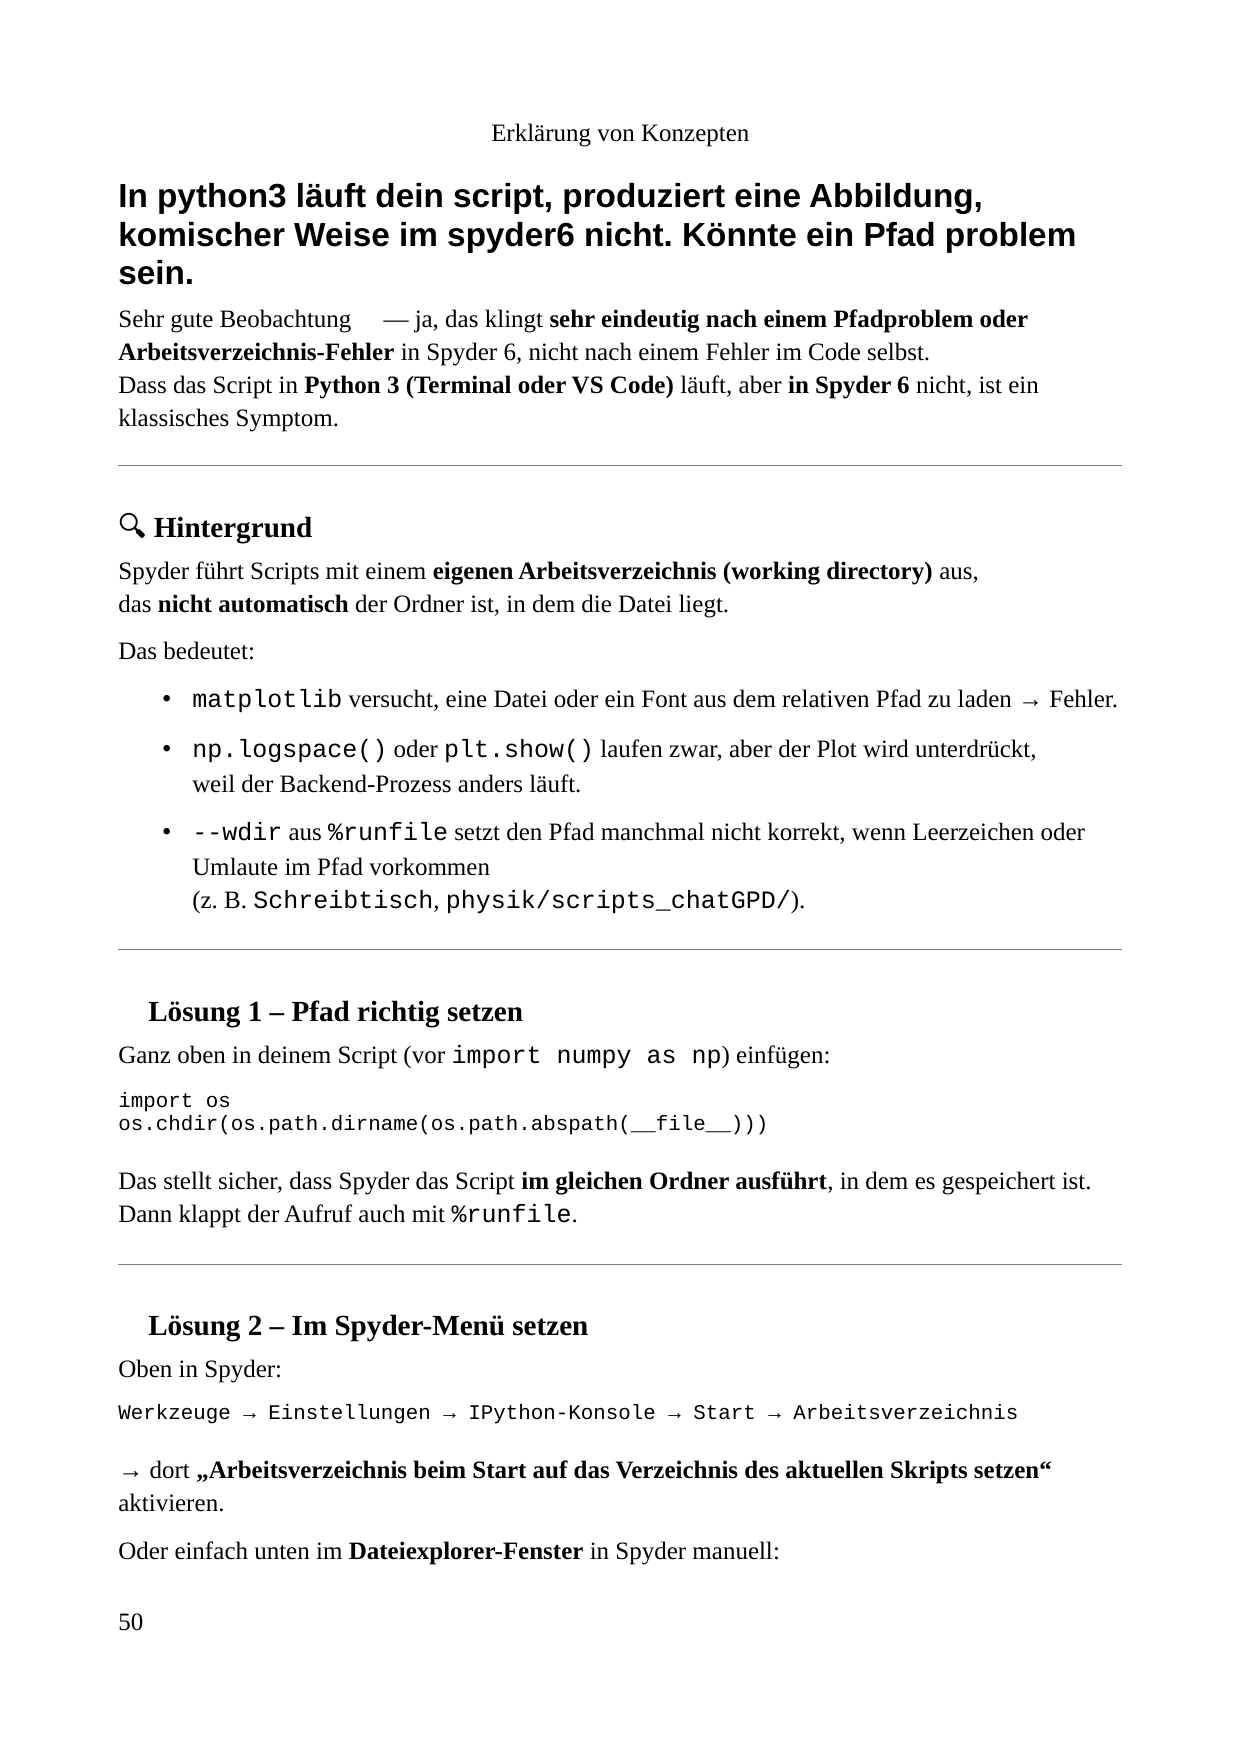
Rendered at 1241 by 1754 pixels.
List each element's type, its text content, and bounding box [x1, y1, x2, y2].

list --wdir aus %runfile setzt den Pfad manchmal nicht korrekt, wenn Leerzeichen oder Umlaute im Pfad vorkommen (z. B. Schreibtisch, physik/scripts_chatGPD/). [162, 817, 1122, 916]
text Das bedeutet: [118, 636, 1122, 665]
text Spyder führt Scripts mit einem eigenen Arbeitsverzeichnis (working directory) aus, das nicht automatisch der Ordner ist, in dem die Datei liegt. [118, 556, 1122, 617]
list np.logspace() oder plt.show() laufen zwar, aber der Plot wird unterdrückt, weil der Backend-Prozess anders läuft. [162, 734, 1122, 798]
subtitle 🔍 Hintergrund [118, 510, 1122, 543]
text → dort „Arbeitsverzeichnis beim Start auf das Verzeichnis des aktuellen Skripts setzen“ aktivieren. [118, 1455, 1122, 1517]
subtitle In python3 läuft dein script, produziert eine Abbildung, komischer Weise im spyder6 nicht. Könnte ein Pfad problem sein. [118, 176, 1122, 292]
text Oder einfach unten im Dateiexplorer-Fenster in Spyder manuell: [118, 1536, 1122, 1564]
subtitle ✅ Lösung 2 – Im Spyder-Menü setzen [118, 1308, 1122, 1342]
text Ganz oben in deinem Script (vor import numpy as np) einfügen: [118, 1040, 1122, 1071]
text Werkzeuge → Einstellungen → IPython-Konsole → Start → Arbeitsverzeichnis [118, 1402, 1122, 1426]
text os.chdir(os.path.dirname(os.path.abspath(__file__))) [118, 1113, 1122, 1137]
text Oben in Spyder: [118, 1354, 1122, 1383]
text Sehr gute Beobachtung 👏 — ja, das klingt sehr eindeutig nach einem Pfadproblem oder Arbeitsverzeichnis-Fehler in Spyder 6, nicht nach einem Fehler im Code selbst. Dass das Script in Python 3 (Terminal oder VS Code) läuft, aber in Spyder 6 nicht, ist ein klassisches Symptom. [118, 304, 1122, 432]
list matplotlib versucht, eine Datei oder ein Font aus dem relativen Pfad zu laden → Fehler. [162, 684, 1122, 715]
subtitle ✅ Lösung 1 – Pfad richtig setzen [118, 994, 1122, 1027]
text import os [118, 1090, 1122, 1113]
text Das stellt sicher, dass Spyder das Script im gleichen Ordner ausführt, in dem es gespeichert ist. Dann klappt der Aufruf auch mit %runfile. [118, 1166, 1122, 1230]
